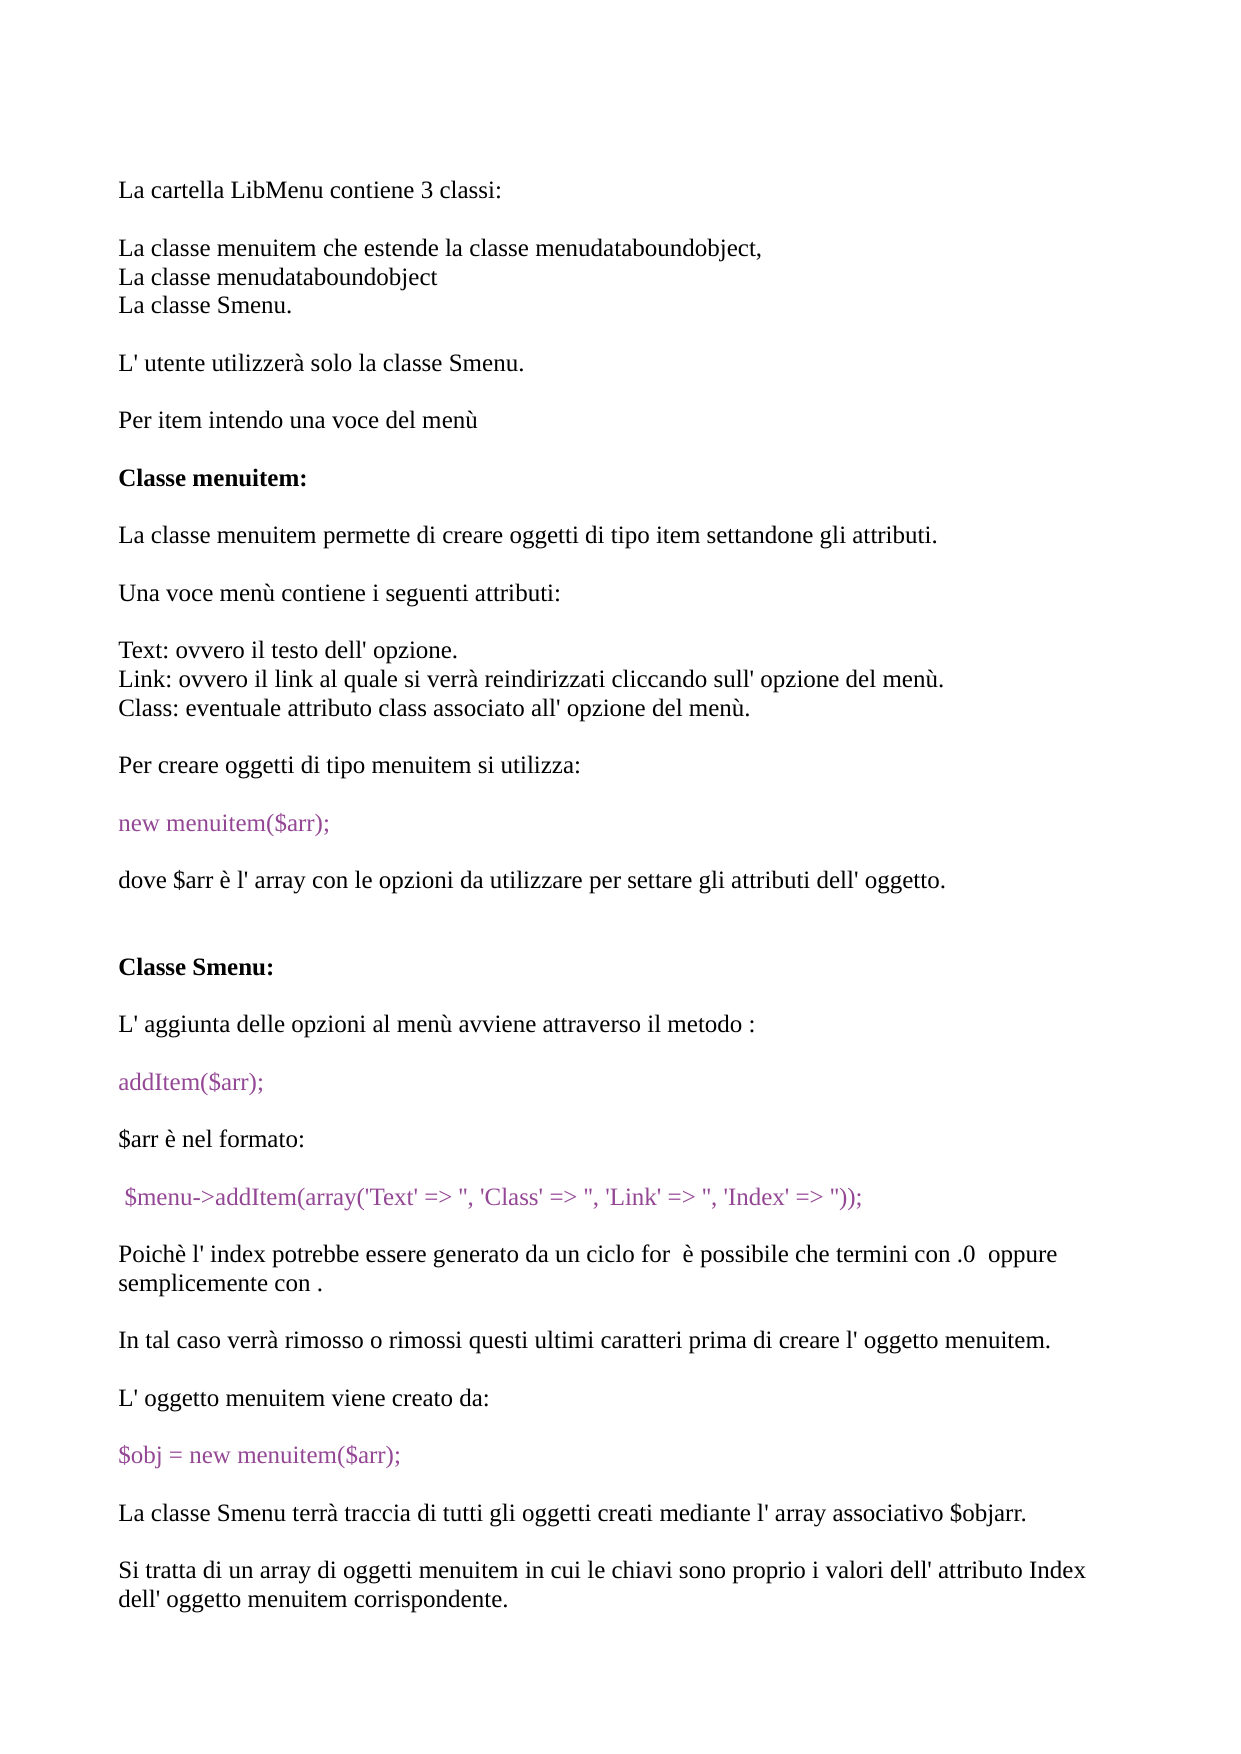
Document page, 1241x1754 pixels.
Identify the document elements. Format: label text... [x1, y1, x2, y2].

text La cartella LibMenu contiene 3 classi: [118, 176, 1122, 204]
text Text: ovvero il testo dell' opzione. [118, 636, 1122, 664]
text $obj = new menuitem($arr); [118, 1441, 1122, 1469]
text Per creare oggetti di tipo menuitem si utilizza: [118, 751, 1122, 779]
text La classe Smenu terrà traccia di tutti gli oggetti creati mediante l' array associativo $objarr. [118, 1498, 1122, 1527]
text L' oggetto menuitem viene creato da: [118, 1383, 1122, 1412]
text Classe Smenu: [118, 952, 1122, 981]
text dove $arr è l' array con le opzioni da utilizzare per settare gli attributi dell' oggetto. [118, 866, 1122, 894]
text Si tratta di un array di oggetti menuitem in cui le chiavi sono proprio i valori dell' attributo Index dell' oggetto menuitem corrispondente. [118, 1556, 1122, 1613]
text La classe menuitem che estende la classe menudataboundobject, [118, 233, 1122, 262]
text Una voce menù contiene i seguenti attributi: [118, 578, 1122, 607]
text $menu->addItem(array('Text' => '', 'Class' => '', 'Link' => '', 'Index' => '')); [118, 1182, 1122, 1211]
text Poichè l' index potrebbe essere generato da un ciclo for è possibile che termini con .0 oppure semplicemente con . [118, 1239, 1122, 1297]
text La classe menudataboundobject [118, 262, 1122, 291]
text In tal caso verrà rimosso o rimossi questi ultimi caratteri prima di creare l' oggetto menuitem. [118, 1326, 1122, 1354]
text Link: ovvero il link al quale si verrà reindirizzati cliccando sull' opzione del menù. [118, 664, 1122, 693]
text Per item intendo una voce del menù [118, 406, 1122, 434]
text addItem($arr); [118, 1067, 1122, 1096]
text L' aggiunta delle opzioni al menù avviene attraverso il metodo : [118, 1009, 1122, 1038]
text Classe menuitem: [118, 463, 1122, 492]
text L' utente utilizzerà solo la classe Smenu. [118, 348, 1122, 377]
text La classe menuitem permette di creare oggetti di tipo item settandone gli attributi. [118, 521, 1122, 549]
text La classe Smenu. [118, 291, 1122, 319]
text Class: eventuale attributo class associato all' opzione del menù. [118, 693, 1122, 722]
text $arr è nel formato: [118, 1124, 1122, 1153]
text new menuitem($arr); [118, 808, 1122, 837]
